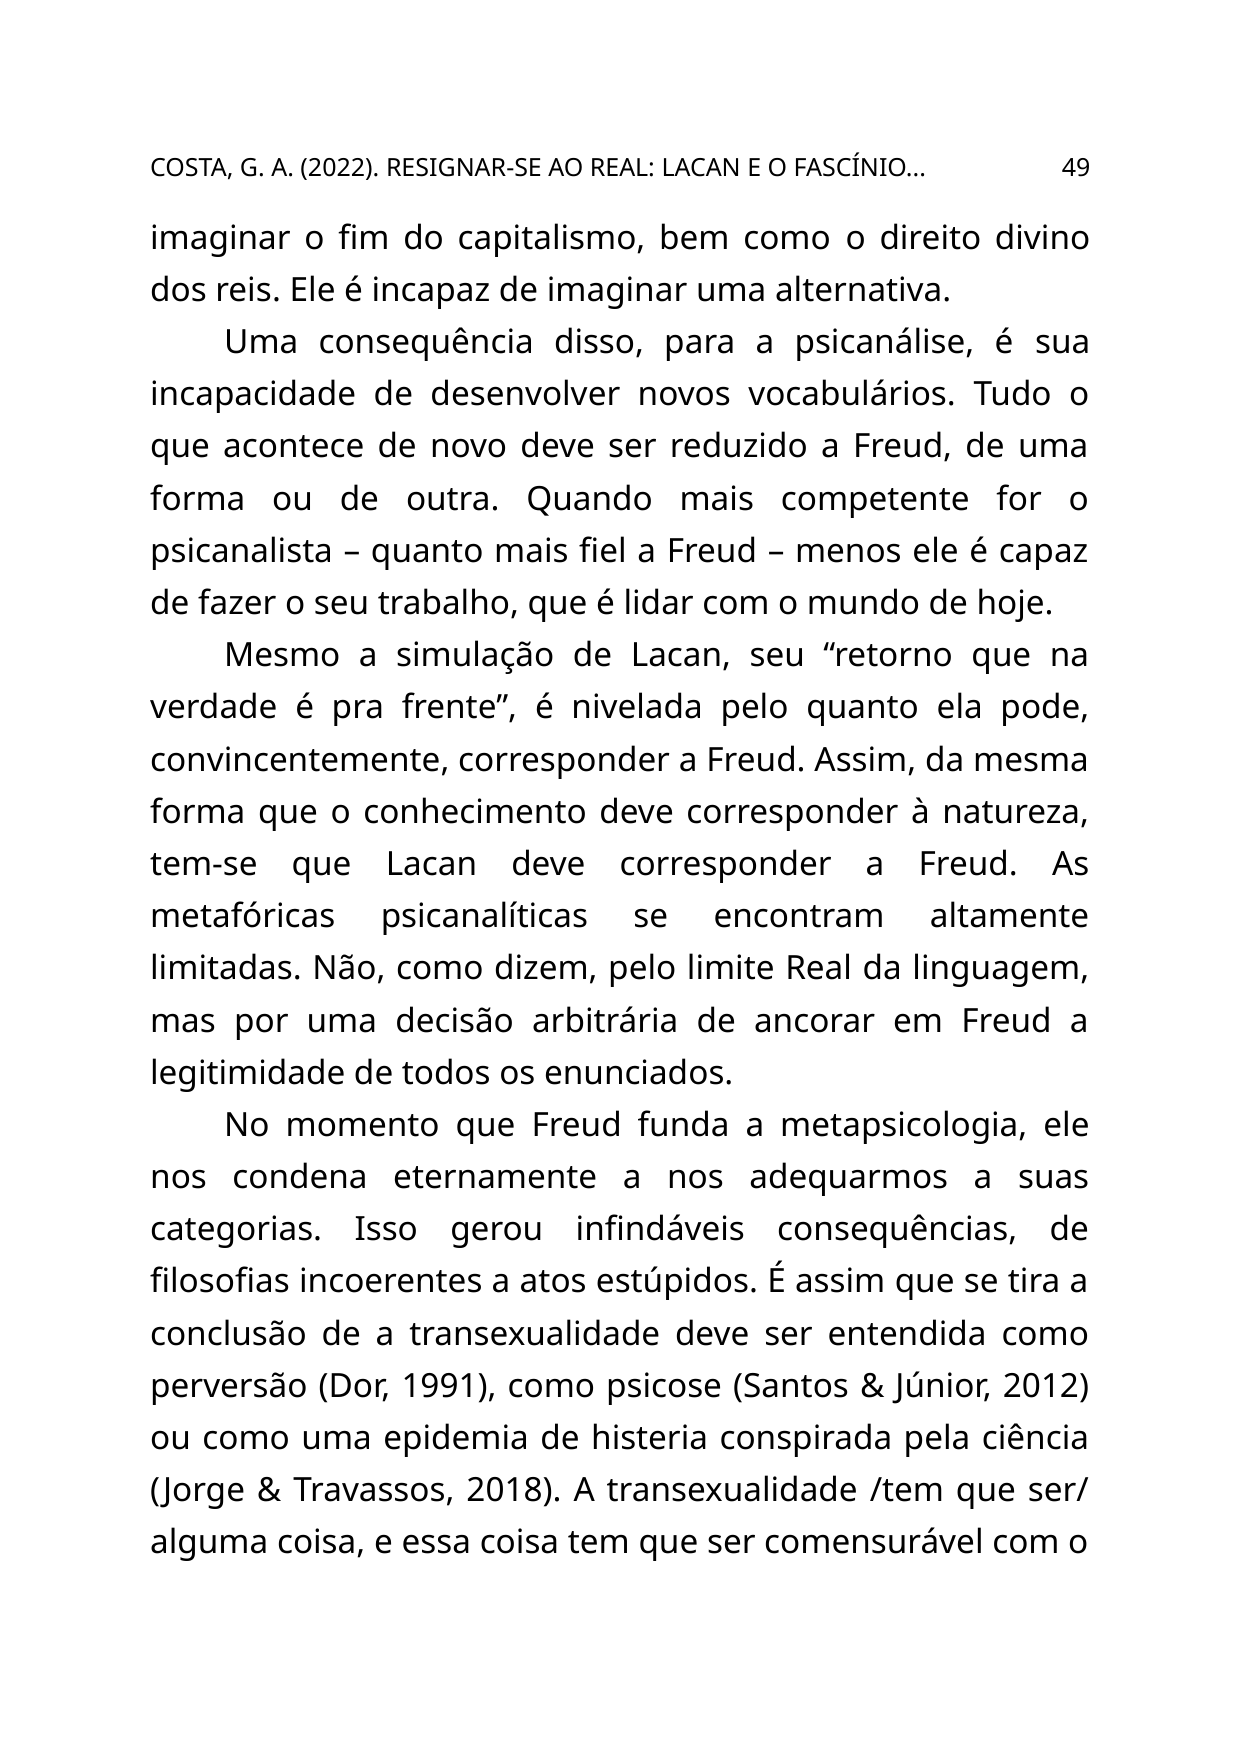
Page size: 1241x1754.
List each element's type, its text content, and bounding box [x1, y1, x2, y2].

text imaginar o fim do capitalismo, bem como o direito divino dos reis. Ele é incapaz de imaginar uma alternativa. [150, 213, 1090, 311]
text Uma consequência disso, para a psicanálise, é sua incapacidade de desenvolver novos vocabulários. Tudo o que acontece de novo deve ser reduzido a Freud, de uma forma ou de outra. Quando mais competente for o psicanalista – quanto mais fiel a Freud – menos ele é capaz de fazer o seu trabalho, que é lidar com o mundo de hoje. [150, 318, 1090, 624]
text No momento que Freud funda a metapsicologia, ele nos condena eternamente a nos adequarmos a suas categorias. Isso gerou infindáveis consequências, de filosofias incoerentes a atos estúpidos. É assim que se tira a conclusão de a transexualidade deve ser entendida como perversão (Dor, 1991), como psicose (Santos & Júnior, 2012) ou como uma epidemia de histeria conspirada pela ciência (Jorge & Travassos, 2018). A transexualidade /tem que ser/ alguma coisa, e essa coisa tem que ser comensurável com o [150, 1101, 1090, 1564]
text Mesmo a simulação de Lacan, seu “retorno que na verdade é pra frente”, é nivelada pelo quanto ela pode, convincentemente, corresponder a Freud. Assim, da mesma forma que o conhecimento deve corresponder à natureza, tem-se que Lacan deve corresponder a Freud. As metafóricas psicanalíticas se encontram altamente limitadas. Não, como dizem, pelo limite Real da linguagem, mas por uma decisão arbitrária de ancorar em Freud a legitimidade de todos os enunciados. [150, 631, 1090, 1094]
